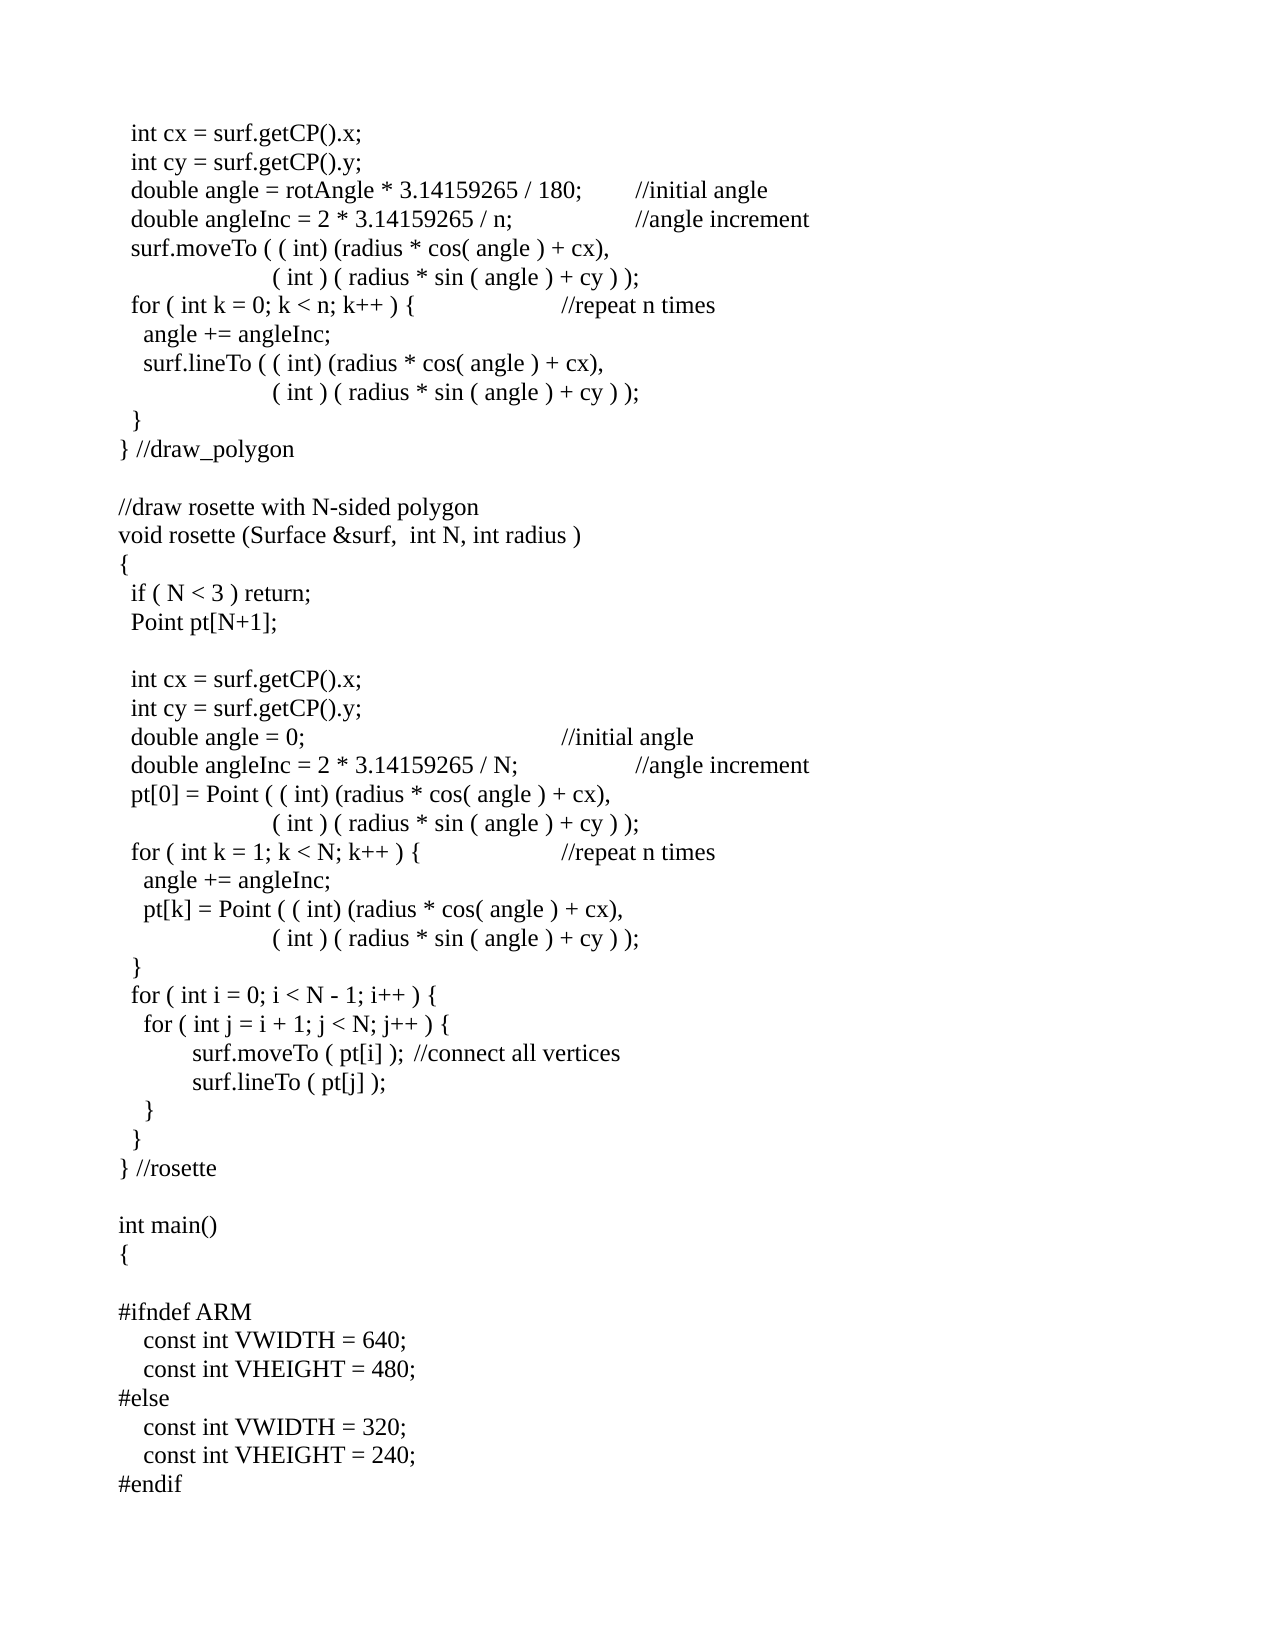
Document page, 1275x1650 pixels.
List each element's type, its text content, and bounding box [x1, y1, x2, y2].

text } [118, 1124, 1157, 1153]
text ( int ) ( radius * sin ( angle ) + cy ) ); [118, 377, 1157, 406]
text } //rosette [118, 1153, 1157, 1182]
text int main() [118, 1211, 1157, 1239]
text surf.lineTo ( pt[j] ); [118, 1067, 1157, 1096]
text int cx = surf.getCP().x; [118, 118, 1157, 147]
text for ( int k = 0; k < n; k++ ) { //repeat n times [118, 291, 1157, 319]
text int cy = surf.getCP().y; [118, 147, 1157, 176]
text angle += angleInc; [118, 866, 1157, 894]
text const int VWIDTH = 640; [118, 1326, 1157, 1354]
text double angle = 0; //initial angle [118, 722, 1157, 751]
text const int VHEIGHT = 240; [118, 1441, 1157, 1469]
text { [118, 1239, 1157, 1268]
text ( int ) ( radius * sin ( angle ) + cy ) ); [118, 808, 1157, 837]
text #ifndef ARM [118, 1297, 1157, 1326]
text } [118, 406, 1157, 434]
text #else [118, 1383, 1157, 1412]
text ( int ) ( radius * sin ( angle ) + cy ) ); [118, 262, 1157, 291]
text } [118, 1096, 1157, 1124]
text double angleInc = 2 * 3.14159265 / n; //angle increment [118, 204, 1157, 233]
text surf.lineTo ( ( int) (radius * cos( angle ) + cx), [118, 348, 1157, 377]
text for ( int i = 0; i < N - 1; i++ ) { [118, 981, 1157, 1009]
text double angleInc = 2 * 3.14159265 / N; //angle increment [118, 751, 1157, 779]
text pt[0] = Point ( ( int) (radius * cos( angle ) + cx), [118, 779, 1157, 808]
text pt[k] = Point ( ( int) (radius * cos( angle ) + cx), [118, 894, 1157, 923]
text const int VWIDTH = 320; [118, 1412, 1157, 1441]
text int cx = surf.getCP().x; [118, 664, 1157, 693]
text surf.moveTo ( pt[i] ); //connect all vertices [118, 1038, 1157, 1067]
text surf.moveTo ( ( int) (radius * cos( angle ) + cx), [118, 233, 1157, 262]
text Point pt[N+1]; [118, 607, 1157, 636]
text double angle = rotAngle * 3.14159265 / 180; //initial angle [118, 176, 1157, 204]
text int cy = surf.getCP().y; [118, 693, 1157, 722]
text angle += angleInc; [118, 319, 1157, 348]
text void rosette (Surface &surf, int N, int radius ) [118, 521, 1157, 549]
text const int VHEIGHT = 480; [118, 1354, 1157, 1383]
text ( int ) ( radius * sin ( angle ) + cy ) ); [118, 923, 1157, 952]
text for ( int j = i + 1; j < N; j++ ) { [118, 1009, 1157, 1038]
text for ( int k = 1; k < N; k++ ) { //repeat n times [118, 837, 1157, 866]
text } [118, 952, 1157, 981]
text //draw rosette with N-sided polygon [118, 492, 1157, 521]
text { [118, 549, 1157, 578]
text if ( N < 3 ) return; [118, 578, 1157, 607]
text #endif [118, 1469, 1157, 1498]
text } //draw_polygon [118, 434, 1157, 463]
